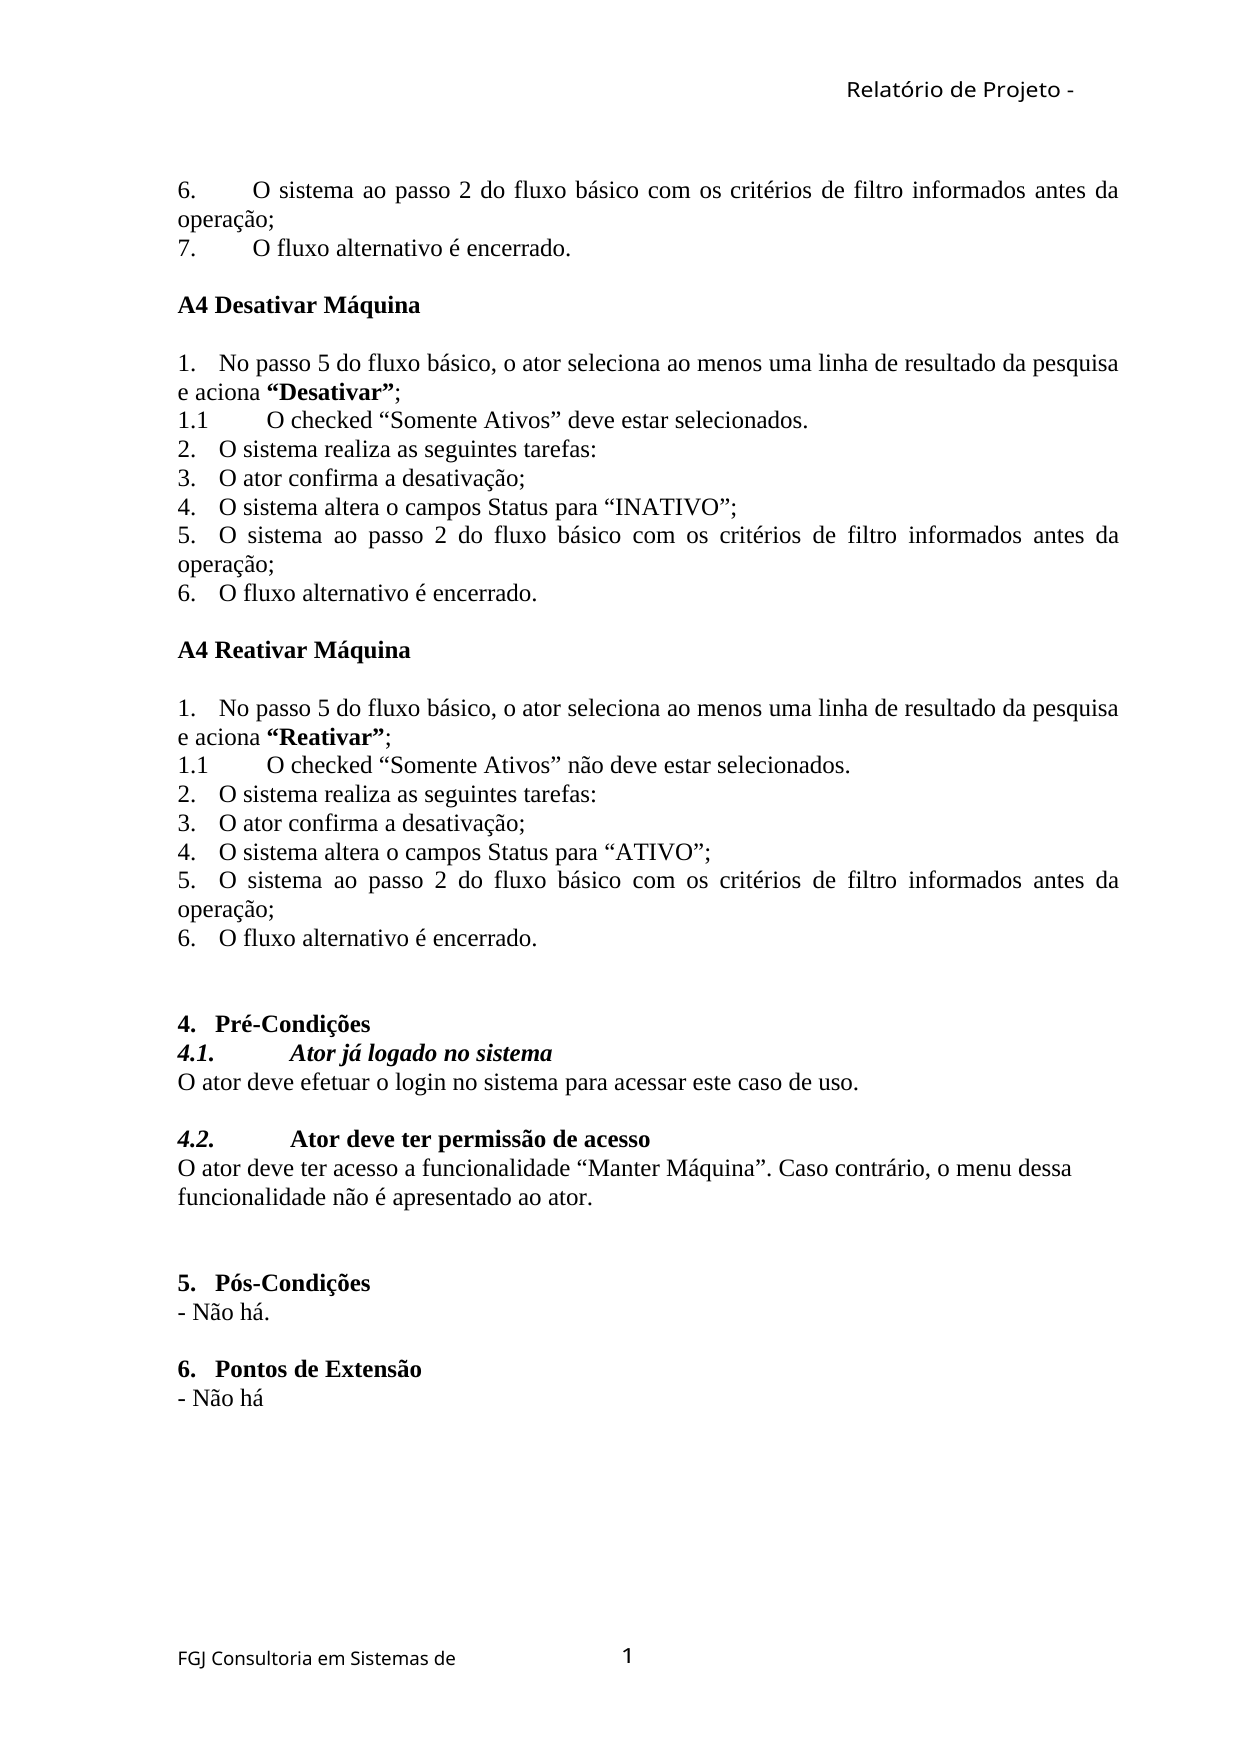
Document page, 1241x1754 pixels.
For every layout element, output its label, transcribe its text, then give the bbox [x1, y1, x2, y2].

list O fluxo alternativo é encerrado. [177, 233, 1221, 262]
subtitle A4 Reativar Máquina [177, 635, 1221, 664]
list O ator confirma a desativação; [177, 463, 1221, 492]
text O ator deve efetuar o login no sistema para acessar este caso de uso. [177, 1067, 1221, 1096]
list Não há. [177, 1297, 1221, 1326]
list No passo 5 do fluxo básico, o ator seleciona ao menos uma linha de resultado da pesquisa e aciona “Desativar”; [177, 348, 1121, 405]
list O sistema altera o campos Status para “ATIVO”; [177, 837, 1221, 865]
list Não há [177, 1383, 1221, 1412]
list O sistema altera o campos Status para “INATIVO”; [177, 492, 1221, 520]
list O sistema ao passo 2 do fluxo básico com os critérios de filtro informados antes da operação; [177, 865, 1121, 923]
list No passo 5 do fluxo básico, o ator seleciona ao menos uma linha de resultado da pesquisa e aciona “Reativar”; [177, 693, 1121, 750]
subtitle Ator deve ter permissão de acesso [177, 1124, 1221, 1153]
list O checked “Somente Ativos” deve estar selecionados. [177, 405, 1221, 434]
list O checked “Somente Ativos” não deve estar selecionados. [177, 750, 1221, 779]
list O sistema ao passo 2 do fluxo básico com os critérios de filtro informados antes da operação; [177, 175, 1121, 233]
list O ator confirma a desativação; [177, 808, 1221, 837]
subtitle Pré-Condições [177, 1009, 1221, 1038]
text O ator deve ter acesso a funcionalidade “Manter Máquina”. Caso contrário, o menu dessa funcionalidade não é apresentado ao ator. [177, 1153, 1074, 1211]
list O fluxo alternativo é encerrado. [177, 923, 1221, 952]
list O sistema realiza as seguintes tarefas: [177, 779, 1221, 808]
list O sistema realiza as seguintes tarefas: [177, 434, 1221, 463]
subtitle Ator já logado no sistema [177, 1038, 1221, 1067]
subtitle Pontos de Extensão [177, 1354, 1221, 1383]
subtitle A4 Desativar Máquina [177, 290, 1221, 319]
list O fluxo alternativo é encerrado. [177, 578, 1221, 607]
subtitle Pós-Condições [177, 1268, 1221, 1297]
list O sistema ao passo 2 do fluxo básico com os critérios de filtro informados antes da operação; [177, 520, 1121, 578]
